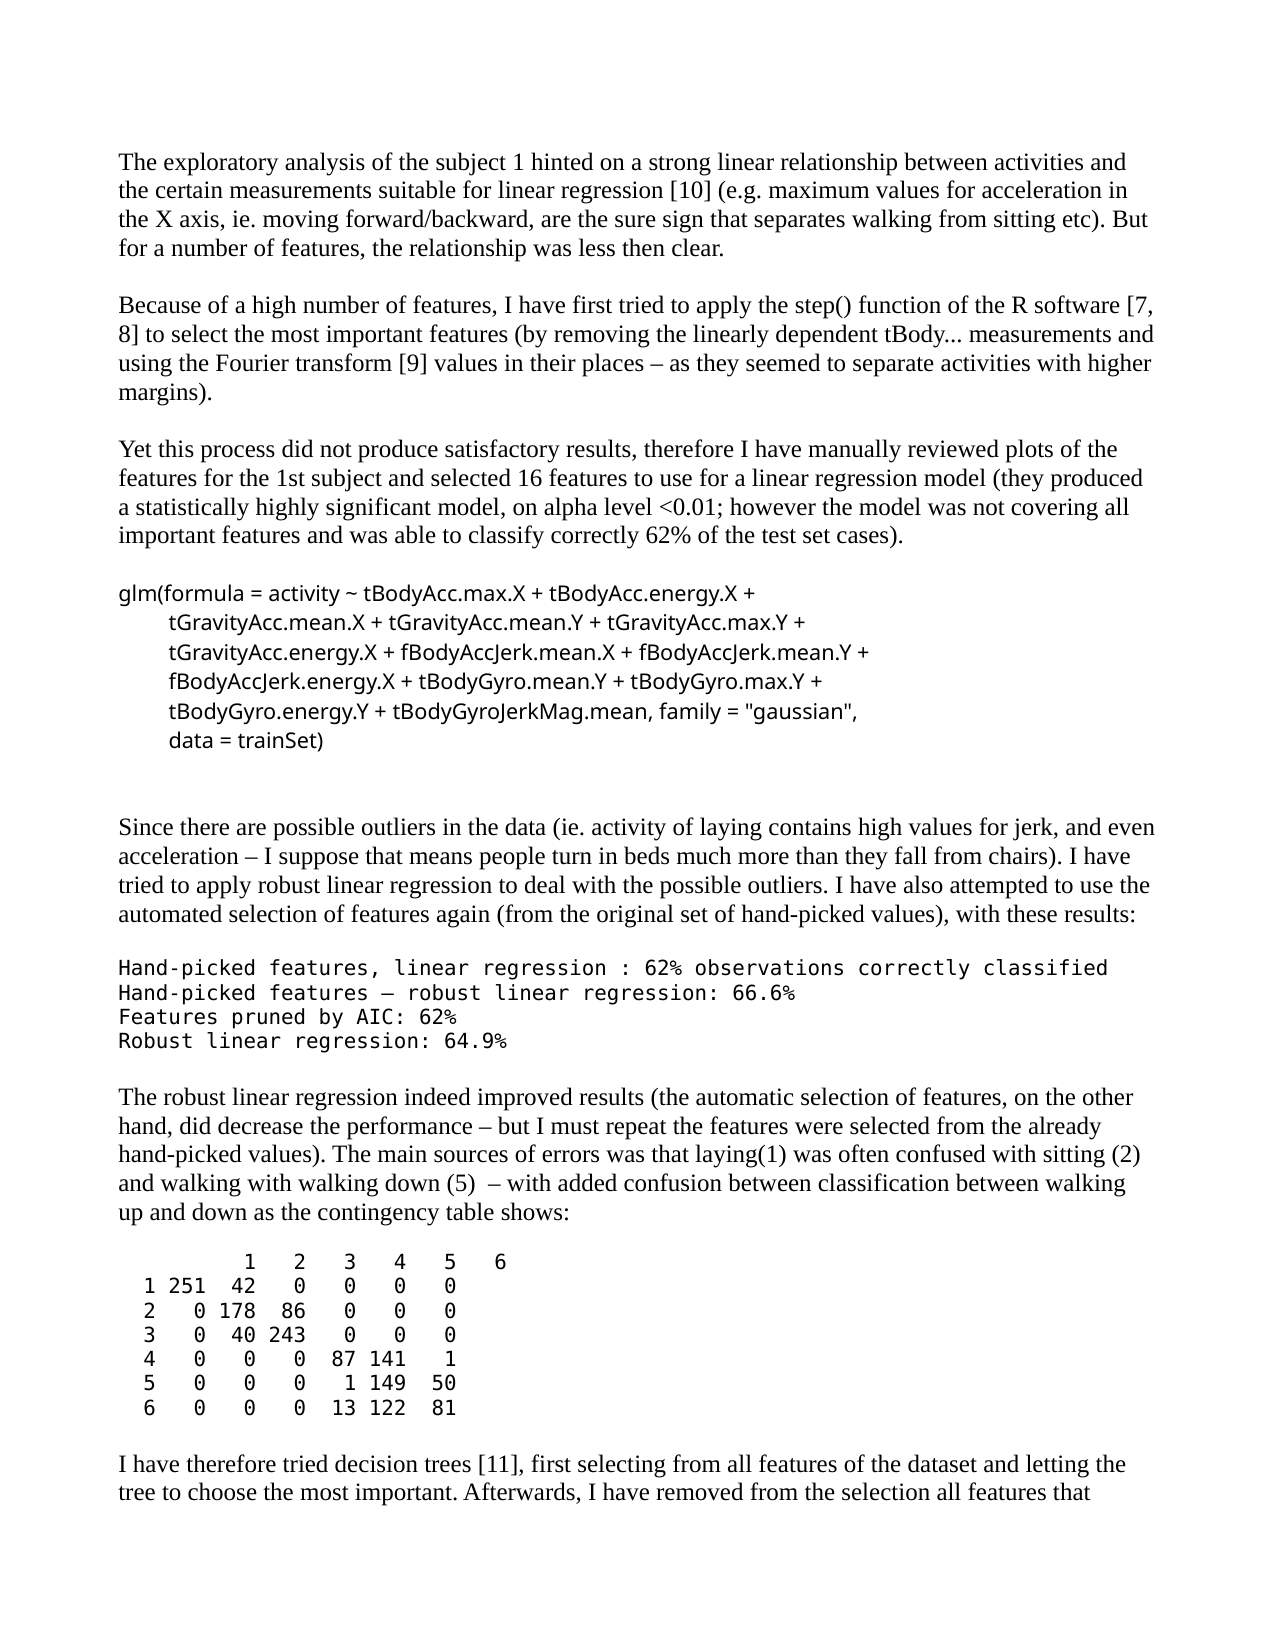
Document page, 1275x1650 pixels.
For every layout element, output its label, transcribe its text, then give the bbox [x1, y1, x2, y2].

text I have therefore tried decision trees [11], first selecting from all features of the dataset and letting the tree to choose the most important. Afterwards, I have removed from the selection all features that [118, 1449, 1157, 1506]
text Because of a high number of features, I have first tried to apply the step() function of the R software [7, 8] to select the most important features (by removing the linearly dependent tBody... measurements and using the Fourier transform [9] values in their places – as they seemed to separate activities with higher margins). [118, 291, 1157, 406]
text tGravityAcc.mean.X + tGravityAcc.mean.Y + tGravityAcc.max.Y + [118, 608, 1157, 637]
text 1 2 3 4 5 6 [118, 1250, 1157, 1274]
text The robust linear regression indeed improved results (the automatic selection of features, on the other hand, did decrease the performance – but I must repeat the features were selected from the already hand-picked values). The main sources of errors was that laying(1) was often confused with sitting (2) and walking with walking down (5) – with added confusion between classification between walking up and down as the contingency table shows: [118, 1082, 1157, 1226]
text 4 0 0 0 87 141 1 [118, 1347, 1157, 1371]
text 3 0 40 243 0 0 0 [118, 1323, 1157, 1347]
text tGravityAcc.energy.X + fBodyAccJerk.mean.X + fBodyAccJerk.mean.Y + [118, 637, 1157, 667]
text 5 0 0 0 1 149 50 [118, 1371, 1157, 1396]
text 6 0 0 0 13 122 81 [118, 1396, 1157, 1420]
text glm(formula = activity ~ tBodyAcc.max.X + tBodyAcc.energy.X + [118, 578, 1157, 608]
text Robust linear regression: 64.9% [118, 1029, 1157, 1053]
text Hand-picked features – robust linear regression: 66.6% [118, 981, 1157, 1005]
text Since there are possible outliers in the data (ie. activity of laying contains high values for jerk, and even acceleration – I suppose that means people turn in beds much more than they fall from chairs). I have tried to apply robust linear regression to deal with the possible outliers. I have also attempted to use the automated selection of features again (from the original set of hand-picked values), with these results: [118, 812, 1157, 927]
text tBodyGyro.energy.Y + tBodyGyroJerkMag.mean, family = "gaussian", [118, 696, 1157, 726]
text 2 0 178 86 0 0 0 [118, 1299, 1157, 1323]
text data = trainSet) [118, 726, 1157, 755]
text 1 251 42 0 0 0 0 [118, 1274, 1157, 1299]
text Hand-picked features, linear regression : 62% observations correctly classified [118, 956, 1157, 981]
text fBodyAccJerk.energy.X + tBodyGyro.mean.Y + tBodyGyro.max.Y + [118, 667, 1157, 696]
text The exploratory analysis of the subject 1 hinted on a strong linear relationship between activities and the certain measurements suitable for linear regression [10] (e.g. maximum values for acceleration in the X axis, ie. moving forward/backward, are the sure sign that separates walking from sitting etc). But for a number of features, the relationship was less then clear. [118, 147, 1157, 262]
text Features pruned by AIC: 62% [118, 1005, 1157, 1029]
text Yet this process did not produce satisfactory results, therefore I have manually reviewed plots of the features for the 1st subject and selected 16 features to use for a linear regression model (they produced a statistically highly significant model, on alpha level <0.01; however the model was not covering all important features and was able to classify correctly 62% of the test set cases). [118, 434, 1157, 549]
